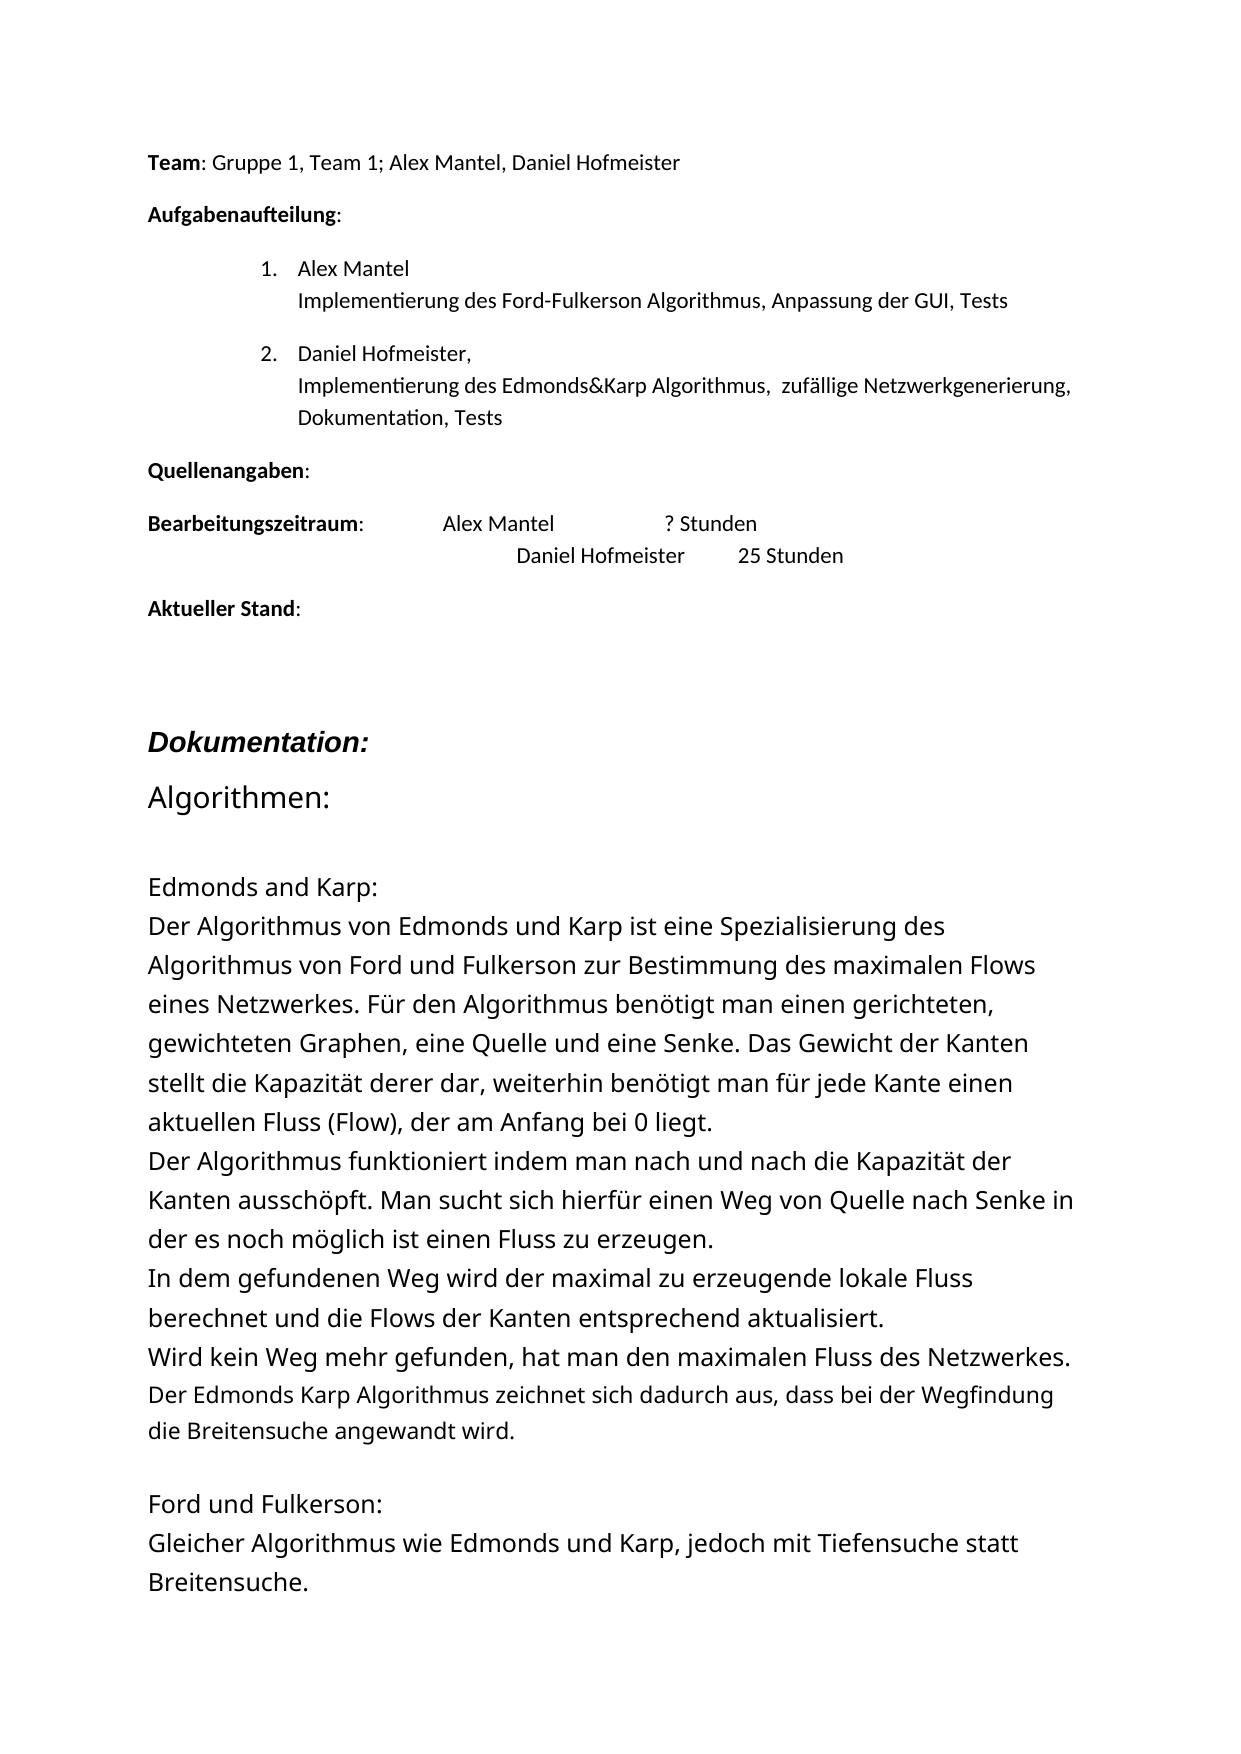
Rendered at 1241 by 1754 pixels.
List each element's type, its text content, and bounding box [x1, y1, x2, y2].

text Der Edmonds Karp Algorithmus zeichnet sich dadurch aus, dass bei der Wegfindung die Breitensuche angewandt wird. [148, 1379, 1093, 1446]
text Der Algorithmus funktioniert indem man nach und nach die Kapazität der Kanten ausschöpft. Man sucht sich hierfür einen Weg von Quelle nach Senke in der es noch möglich ist einen Fluss zu erzeugen. [148, 1144, 1093, 1256]
text Aktueller Stand: [148, 594, 1093, 622]
text Team: Gruppe 1, Team 1; Alex Mantel, Daniel Hofmeister [148, 148, 1093, 176]
text Ford und Fulkerson: [148, 1486, 1093, 1521]
text Wird kein Weg mehr gefunden, hat man den maximalen Fluss des Netzwerkes. [148, 1339, 1093, 1373]
text Gleicher Algorithmus wie Edmonds und Karp, jedoch mit Tiefensuche statt Breitensuche. [148, 1526, 1093, 1599]
text Algorithmen: [148, 777, 1093, 817]
list Alex Mantel Implementierung des Ford-Fulkerson Algorithmus, Anpassung der GUI, Tests [260, 254, 1093, 314]
text Aufgabenaufteilung: [148, 201, 1093, 229]
text Quellenangaben: [148, 456, 1093, 484]
list Daniel Hofmeister, Implementierung des Edmonds&Karp Algorithmus, zufällige Netzwerkgenerierung, Dokumentation, Tests [260, 339, 1093, 431]
text Der Algorithmus von Edmonds und Karp ist eine Spezialisierung des Algorithmus von Ford und Fulkerson zur Bestimmung des maximalen Flows eines Netzwerkes. Für den Algorithmus benötigt man einen gerichteten, gewichteten Graphen, eine Quelle und eine Senke. Das Gewicht der Kanten stellt die Kapazität derer dar, weiterhin benötigt man für jede Kante einen aktuellen Fluss (Flow), der am Anfang bei 0 liegt. [148, 909, 1093, 1138]
text Bearbeitungszeitraum: Alex Mantel ? Stunden Daniel Hofmeister 25 Stunden [148, 509, 1093, 569]
subtitle Dokumentation: [148, 726, 1093, 759]
text In dem gefundenen Weg wird der maximal zu erzeugende lokale Fluss berechnet und die Flows der Kanten entsprechend aktualisiert. [148, 1261, 1093, 1334]
text Edmonds and Karp: [148, 869, 1093, 903]
